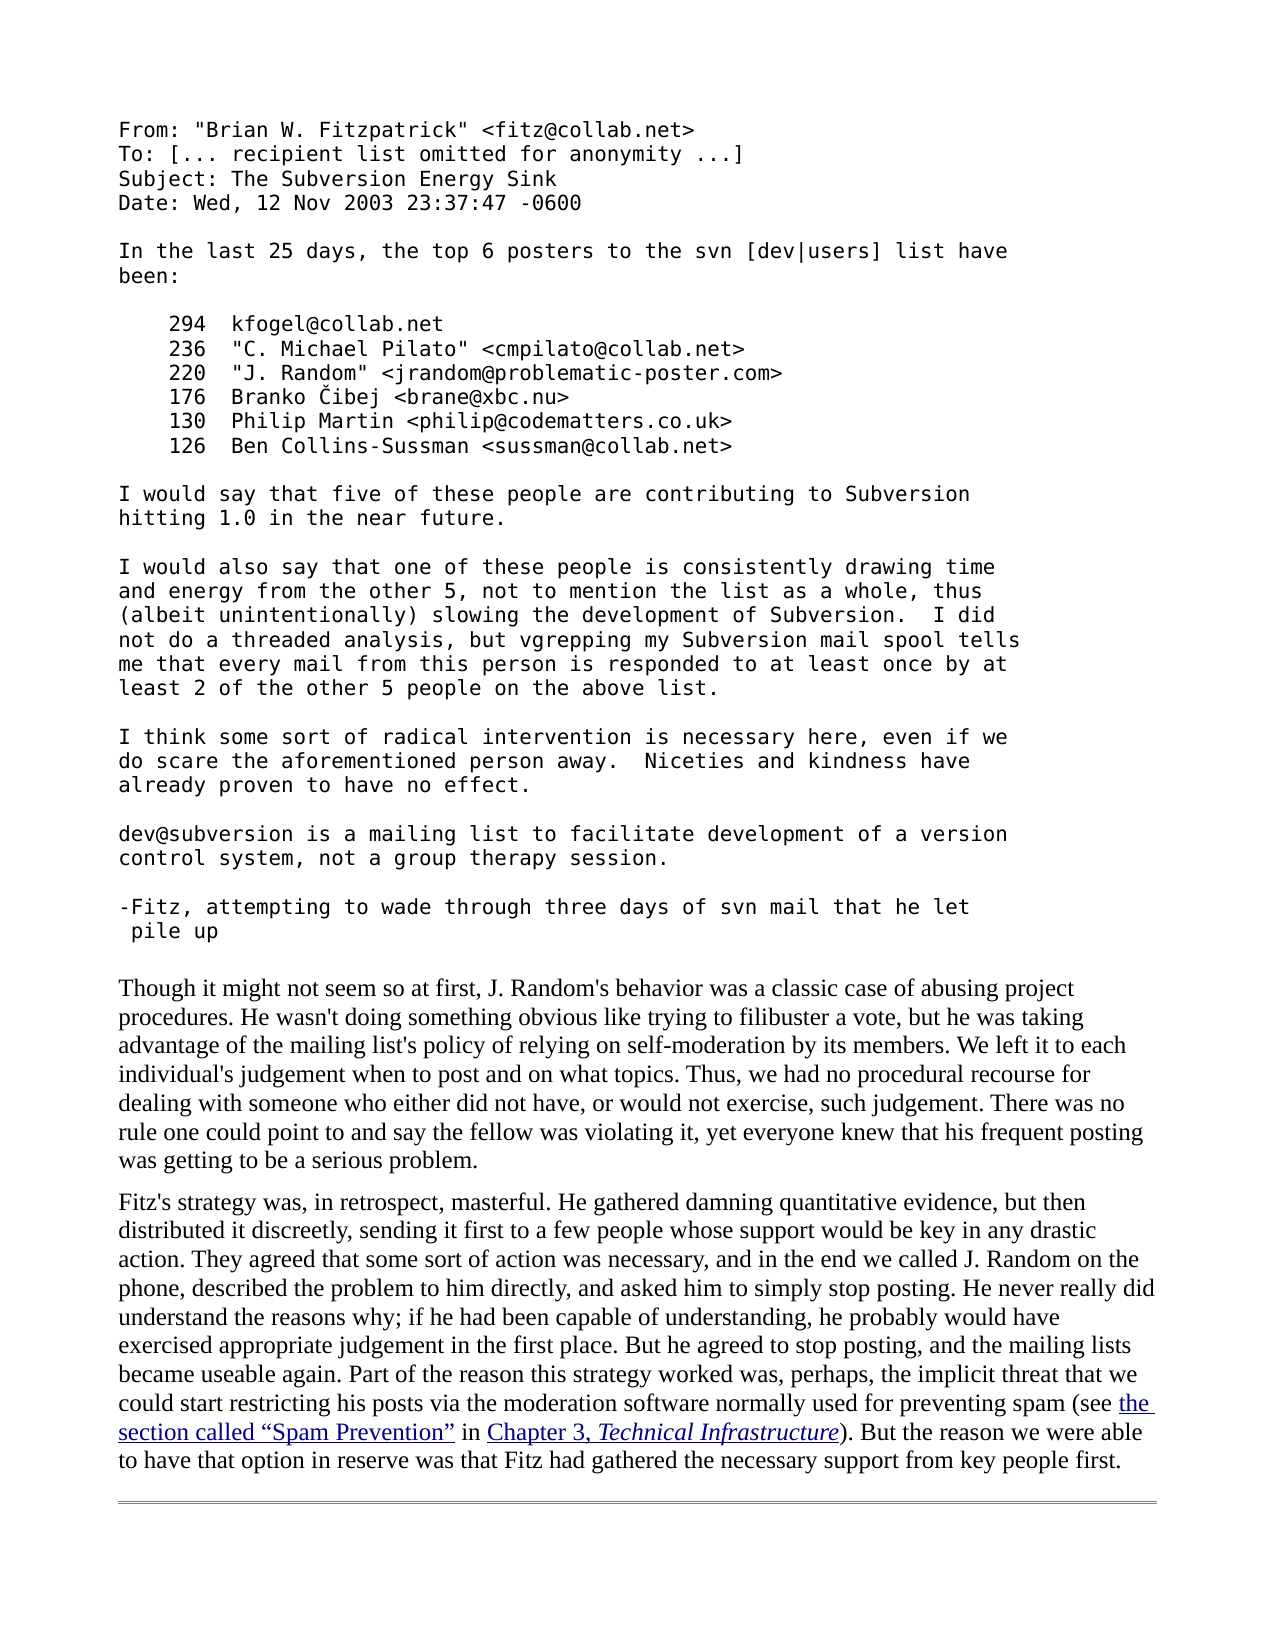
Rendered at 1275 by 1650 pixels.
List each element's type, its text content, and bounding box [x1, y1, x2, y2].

text hitting 1.0 in the near future. [118, 506, 1157, 531]
text do scare the aforementioned person away. Niceties and kindness have [118, 749, 1157, 773]
text Fitz's strategy was, in retrospect, masterful. He gathered damning quantitative evidence, but then distributed it discreetly, sending it first to a few people whose support would be key in any drastic action. They agreed that some sort of action was necessary, and in the end we called J. Random on the phone, described the problem to him directly, and asked him to simply stop posting. He never really did understand the reasons why; if he had been capable of understanding, he probably would have exercised appropriate judgement in the first place. But he agreed to stop posting, and the mailing lists became useable again. Part of the reason this strategy worked was, perhaps, the implicit threat that we could start restricting his posts via the moderation software normally used for preventing spam (see the section called “Spam Prevention” in Chapter 3, Technical Infrastructure). But the reason we were able to have that option in reserve was that Fitz had gathered the necessary support from key people first. [118, 1187, 1157, 1474]
text Date: Wed, 12 Nov 2003 23:37:47 -0600 [118, 191, 1157, 215]
text Though it might not seem so at first, J. Random's behavior was a classic case of abusing project procedures. He wasn't doing something obvious like trying to filibuster a vote, but he was taking advantage of the mailing list's policy of relying on self-moderation by its members. We left it to each individual's judgement when to post and on what topics. Thus, we had no procedural recourse for dealing with someone who either did not have, or would not exercise, such judgement. There was no rule one could point to and say the fellow was violating it, yet everyone knew that his frequent posting was getting to be a serious problem. [118, 973, 1157, 1174]
text 176 Branko Čibej <brane@xbc.nu> [118, 385, 1157, 409]
text 130 Philip Martin <philip@codematters.co.uk> [118, 409, 1157, 434]
text I think some sort of radical intervention is necessary here, even if we [118, 725, 1157, 749]
text already proven to have no effect. [118, 773, 1157, 798]
text pile up [118, 919, 1157, 943]
text I would say that five of these people are contributing to Subversion [118, 482, 1157, 506]
text -Fitz, attempting to wade through three days of svn mail that he let [118, 895, 1157, 919]
text To: [... recipient list omitted for anonymity ...] [118, 142, 1157, 167]
text and energy from the other 5, not to mention the list as a whole, thus [118, 579, 1157, 603]
text From: "Brian W. Fitzpatrick" <fitz@collab.net> [118, 118, 1157, 142]
text been: [118, 264, 1157, 288]
text 294 kfogel@collab.net [118, 312, 1157, 337]
text least 2 of the other 5 people on the above list. [118, 676, 1157, 701]
text dev@subversion is a mailing list to facilitate development of a version [118, 822, 1157, 846]
text In the last 25 days, the top 6 posters to the svn [dev|users] list have [118, 239, 1157, 264]
text 126 Ben Collins-Sussman <sussman@collab.net> [118, 434, 1157, 458]
text not do a threaded analysis, but vgrepping my Subversion mail spool tells [118, 628, 1157, 652]
text I would also say that one of these people is consistently drawing time [118, 555, 1157, 579]
text 220 "J. Random" <jrandom@problematic-poster.com> [118, 361, 1157, 385]
text (albeit unintentionally) slowing the development of Subversion. I did [118, 603, 1157, 628]
text control system, not a group therapy session. [118, 846, 1157, 871]
text me that every mail from this person is responded to at least once by at [118, 652, 1157, 676]
text Subject: The Subversion Energy Sink [118, 167, 1157, 191]
text 236 "C. Michael Pilato" <cmpilato@collab.net> [118, 337, 1157, 361]
